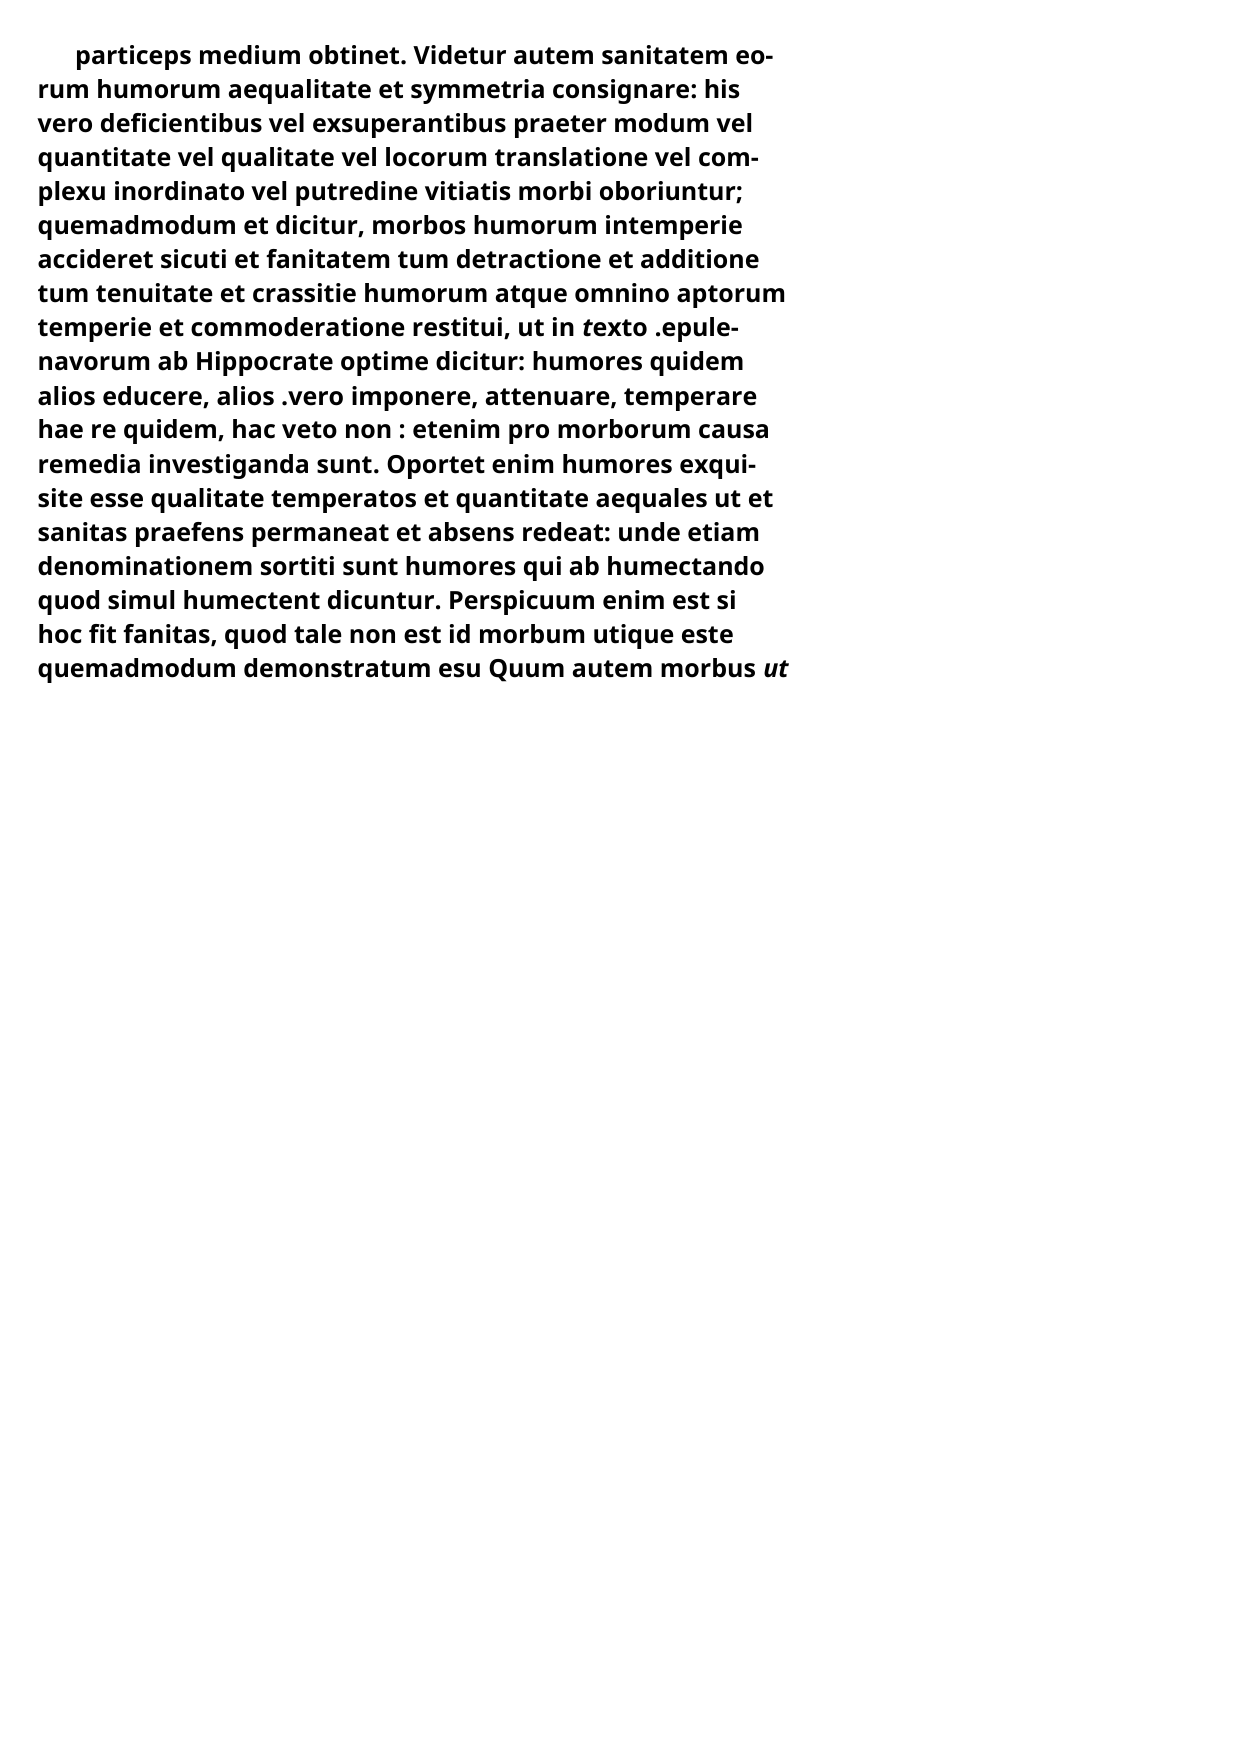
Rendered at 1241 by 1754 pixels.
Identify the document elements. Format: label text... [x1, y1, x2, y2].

text particeps medium obtinet. Videtur autem sanitatem eo- rum humorum aequalitate et symmetria consignare: his vero deficientibus vel exsuperantibus praeter modum vel quantitate vel qualitate vel locorum translatione vel com- plexu inordinato vel putredine vitiatis morbi oboriuntur; quemadmodum et dicitur, morbos humorum intemperie accideret sicuti et fanitatem tum detractione et additione tum tenuitate et crassitie humorum atque omnino aptorum temperie et commoderatione restitui, ut in texto .epule- navorum ab Hippocrate optime dicitur: humores quidem alios educere, alios .vero imponere, attenuare, temperare hae re quidem, hac veto non : etenim pro morborum causa remedia investiganda sunt. Oportet enim humores exqui- site esse qualitate temperatos et quantitate aequales ut et sanitas praefens permaneat et absens redeat: unde etiam denominationem sortiti sunt humores qui ab humectando quod simul humectent dicuntur. Perspicuum enim est si hoc fit fanitas, quod tale non est id morbum utique este quemadmodum demonstratum esu Quum autem morbus ut [37, 37, 1203, 685]
